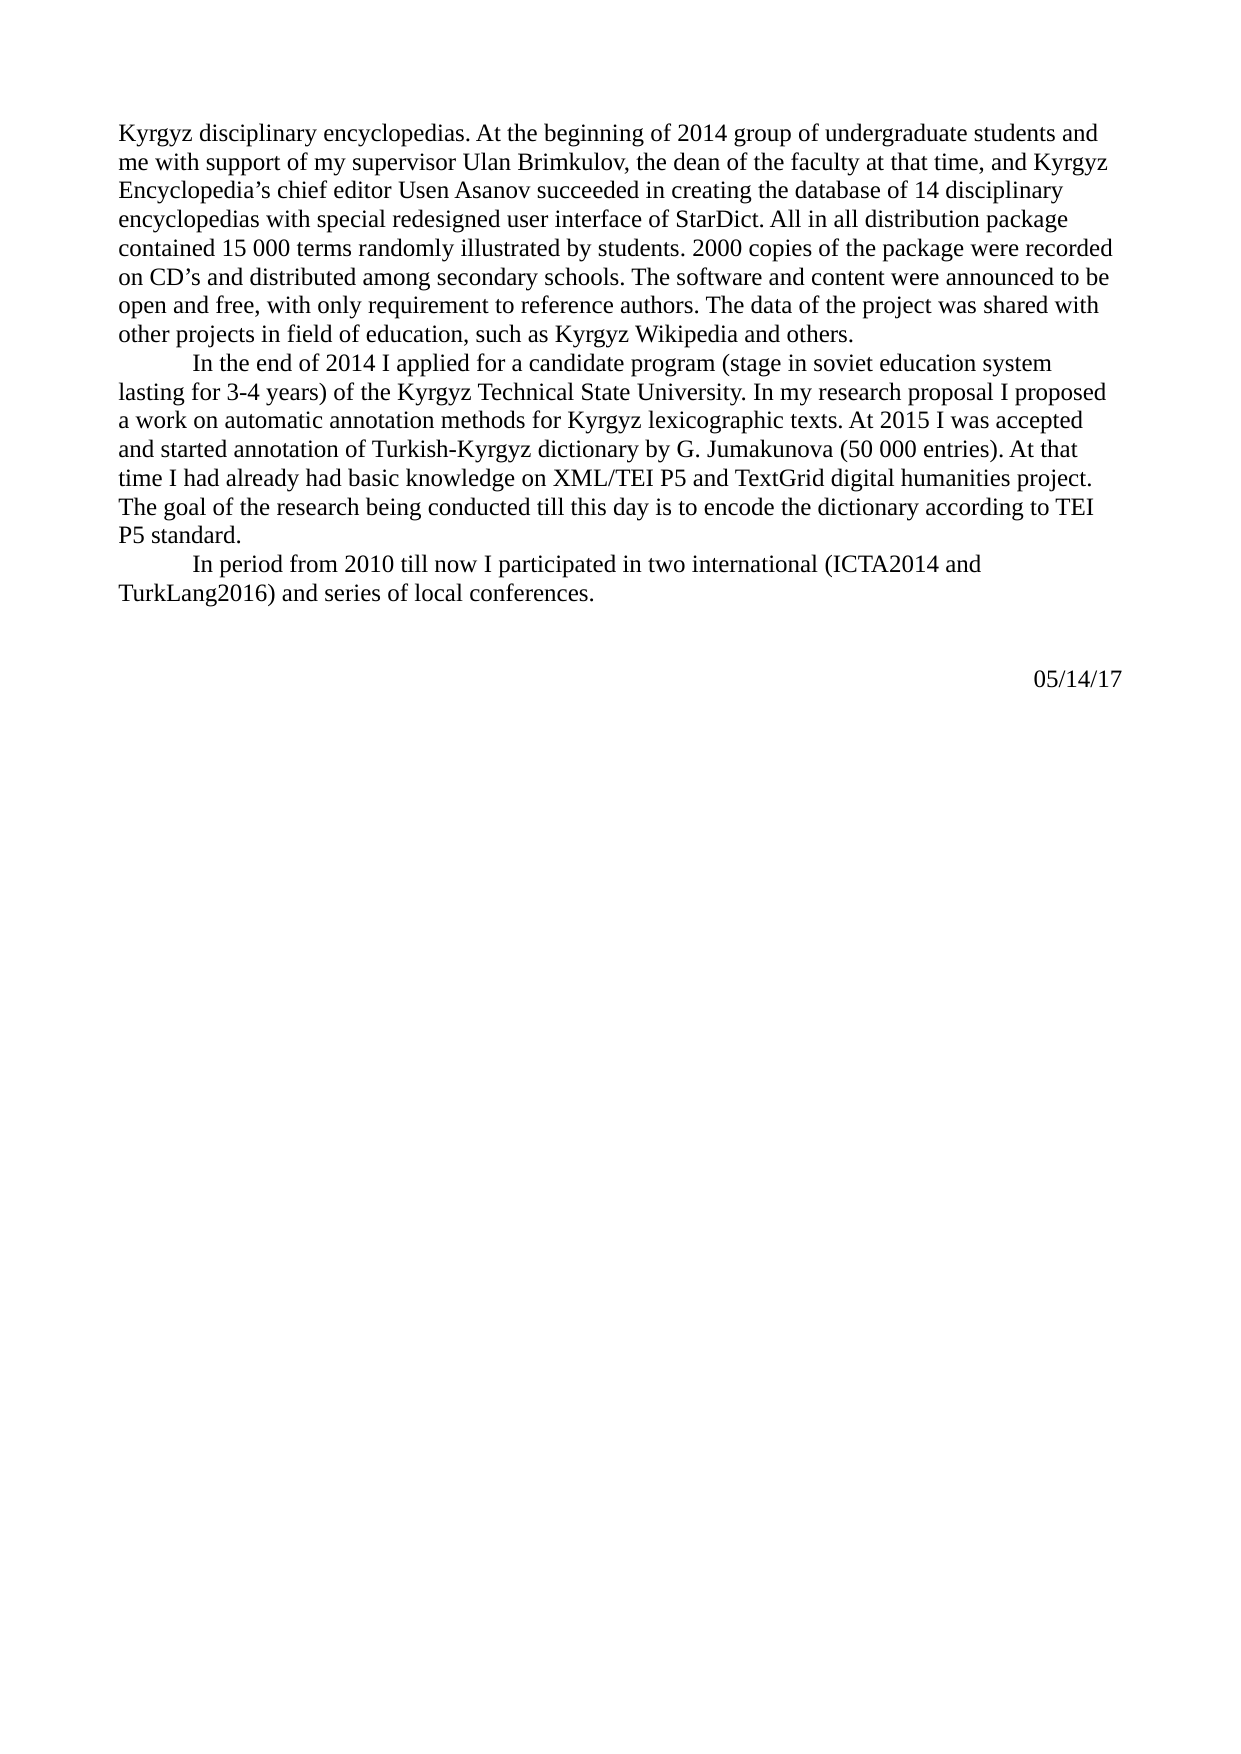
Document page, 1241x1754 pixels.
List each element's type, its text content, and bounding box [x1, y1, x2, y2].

text In the end of 2014 I applied for a candidate program (stage in soviet education system lasting for 3-4 years) of the Kyrgyz Technical State University. In my research proposal I proposed a work on automatic annotation methods for Kyrgyz lexicographic texts. At 2015 I was accepted and started annotation of Turkish-Kyrgyz dictionary by G. Jumakunova (50 000 entries). At that time I had already had basic knowledge on XML/TEI P5 and TextGrid digital humanities project. The goal of the research being conducted till this day is to encode the dictionary according to TEI P5 standard. [118, 348, 1122, 549]
text In period from 2010 till now I participated in two international (ICTA2014 and TurkLang2016) and series of local conferences. [118, 549, 1122, 607]
text Kyrgyz disciplinary encyclopedias. At the beginning of 2014 group of undergraduate students and me with support of my supervisor Ulan Brimkulov, the dean of the faculty at that time, and Kyrgyz Encyclopedia’s chief editor Usen Asanov succeeded in creating the database of 14 disciplinary encyclopedias with special redesigned user interface of StarDict. All in all distribution package contained 15 000 terms randomly illustrated by students. 2000 copies of the package were recorded on CD’s and distributed among secondary schools. The software and content were announced to be open and free, with only requirement to reference authors. The data of the project was shared with other projects in field of education, such as Kyrgyz Wikipedia and others. [118, 118, 1122, 348]
text 05/14/17 [118, 664, 1122, 693]
